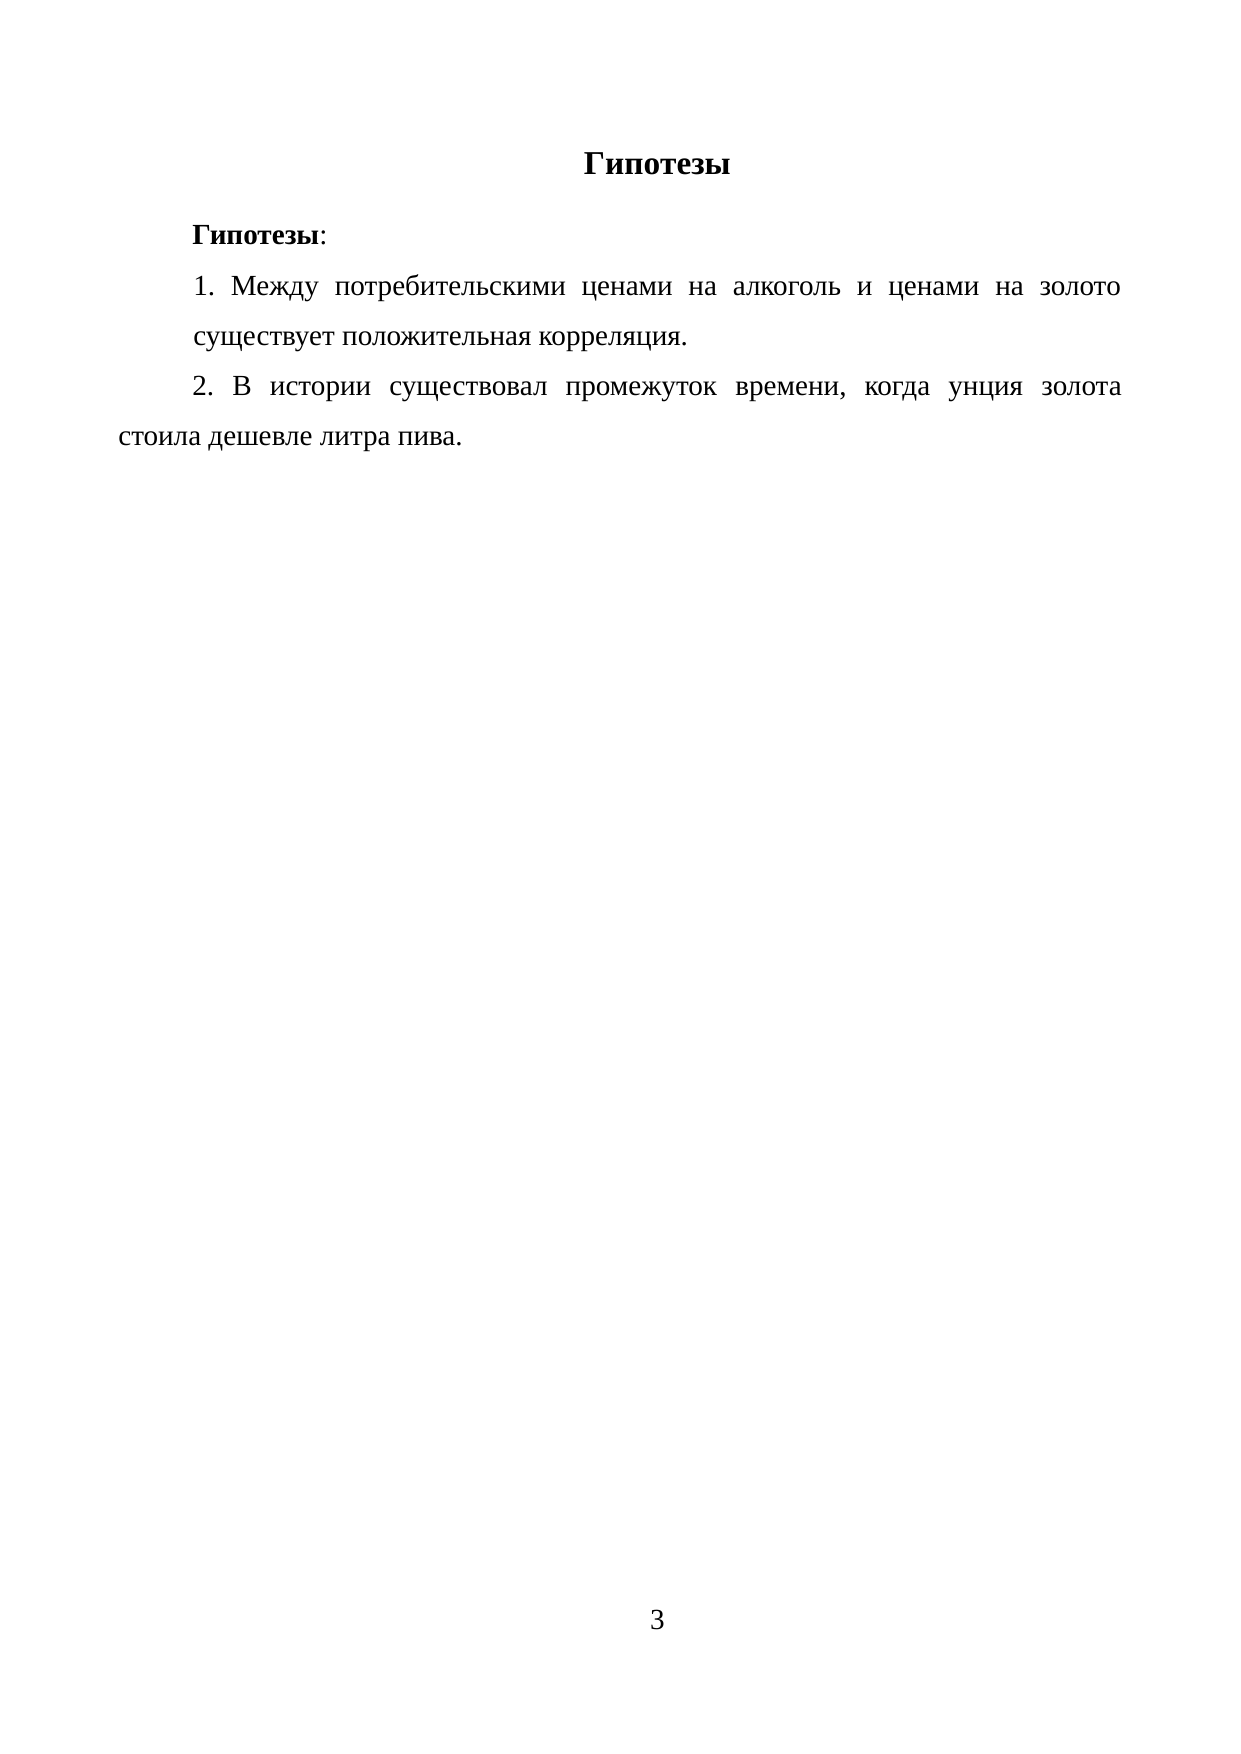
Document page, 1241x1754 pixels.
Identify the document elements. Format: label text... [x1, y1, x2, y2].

list 1. Между потребительскими ценами на алкоголь и ценами на золото существует положительная корреляция. [156, 268, 1122, 351]
text 2. В истории существовал промежуток времени, когда унция золота стоила дешевле литра пива. [118, 368, 1122, 452]
text Гипотезы: [118, 217, 1122, 251]
subtitle Гипотезы [118, 143, 1122, 181]
